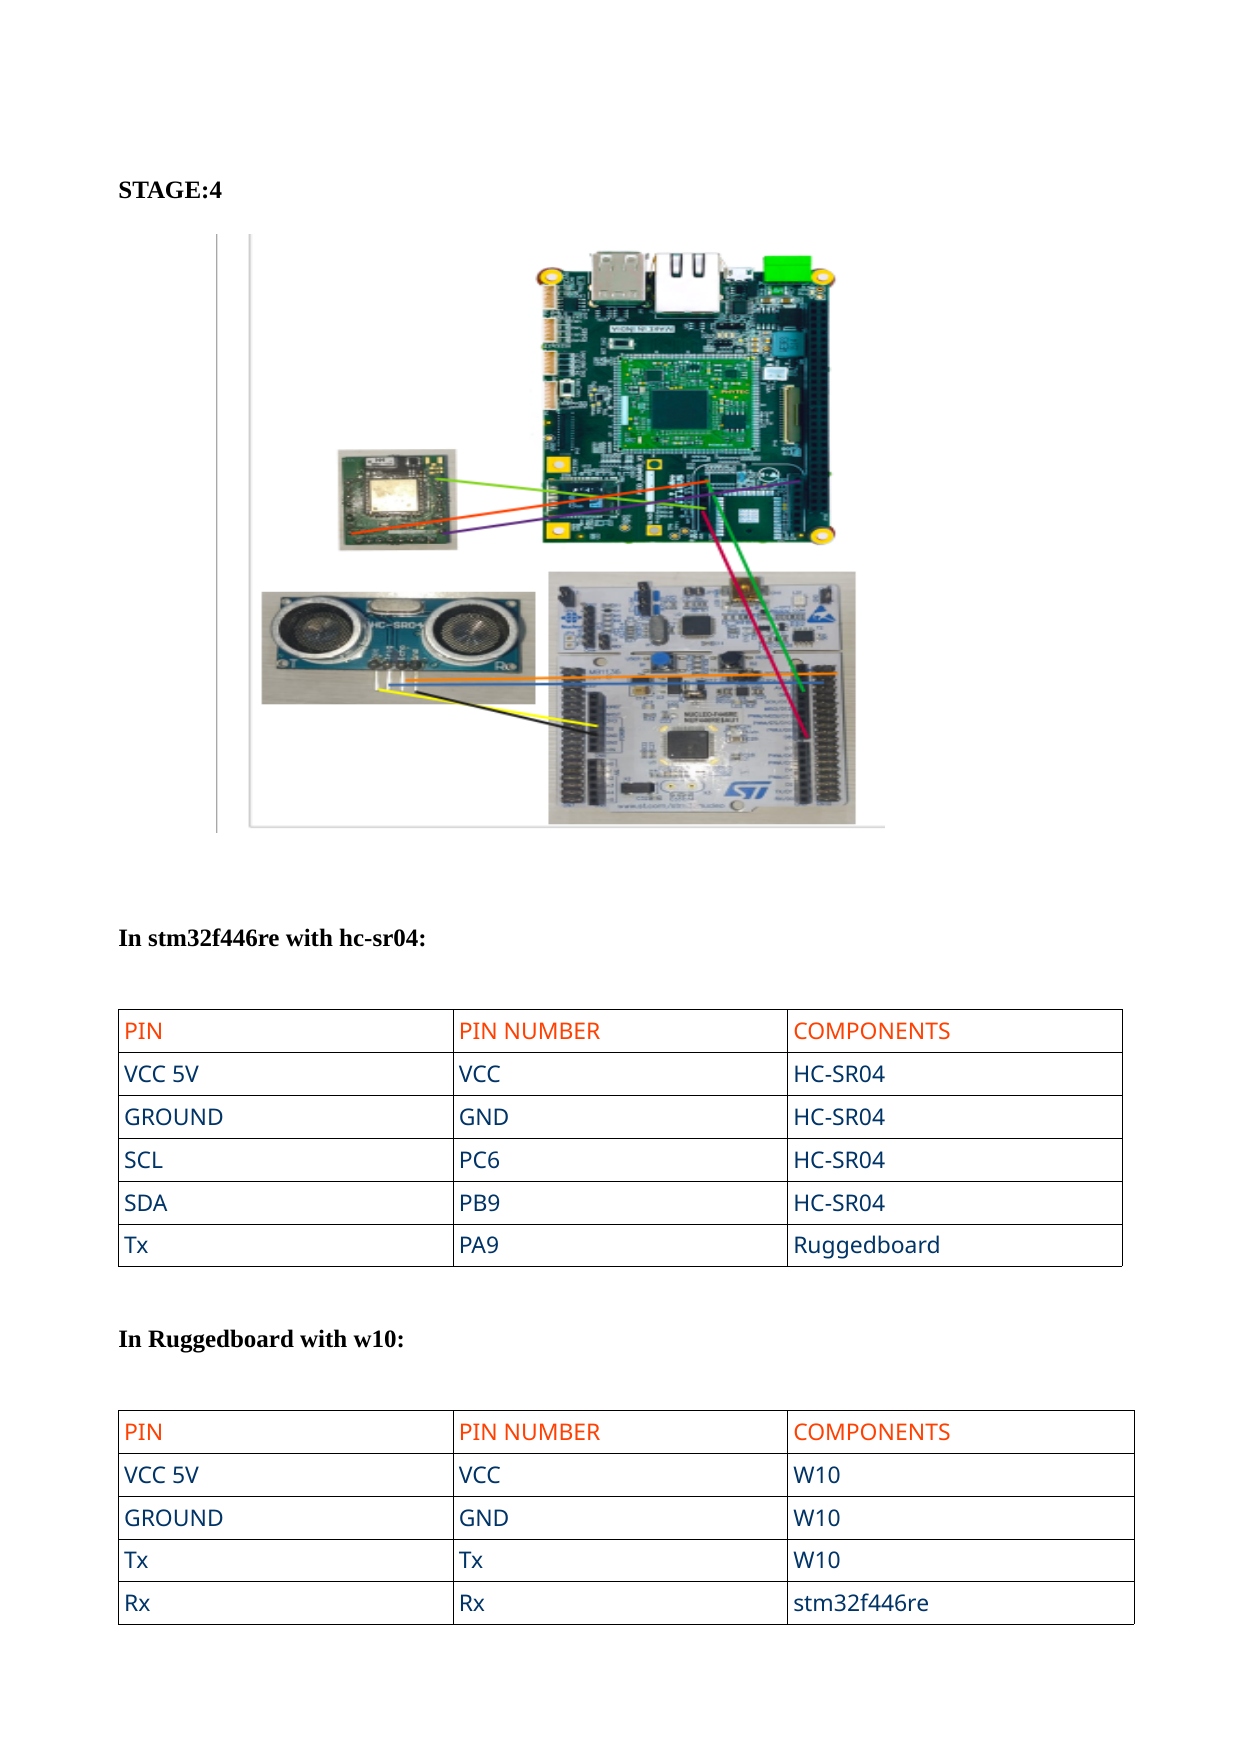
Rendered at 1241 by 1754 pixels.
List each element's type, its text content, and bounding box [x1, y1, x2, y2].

table_cell Tx [119, 1225, 453, 1266]
table_cell VCC 5V [119, 1053, 453, 1095]
table_cell PB9 [454, 1182, 787, 1223]
table_cell Rx [454, 1582, 787, 1624]
table_cell VCC [454, 1454, 787, 1496]
table_header PIN [119, 1010, 453, 1052]
table_cell W10 [788, 1540, 1134, 1581]
table_cell PC6 [454, 1139, 787, 1181]
table_cell stm32f446re [788, 1582, 1134, 1624]
table_cell Rx [119, 1582, 453, 1624]
table_cell W10 [788, 1497, 1134, 1538]
table_header COMPONENTS [788, 1411, 1134, 1453]
text STAGE:4 [118, 176, 1122, 204]
table_cell HC-SR04 [788, 1182, 1122, 1223]
picture [216, 234, 846, 833]
table_header PIN NUMBER [454, 1411, 787, 1453]
table_cell GROUND [119, 1096, 453, 1138]
table_cell GROUND [119, 1497, 453, 1538]
table_header PIN NUMBER [454, 1010, 787, 1052]
table_header PIN [119, 1411, 453, 1453]
table_cell HC-SR04 [788, 1096, 1122, 1138]
table_header COMPONENTS [788, 1010, 1122, 1052]
table_cell HC-SR04 [788, 1053, 1122, 1095]
table_cell GND [454, 1096, 787, 1138]
table_cell Ruggedboard [788, 1225, 1122, 1266]
table_cell Tx [454, 1540, 787, 1581]
table_cell W10 [788, 1454, 1134, 1496]
table_cell Tx [119, 1540, 453, 1581]
text In Ruggedboard with w10: [118, 1324, 1122, 1353]
table_cell PA9 [454, 1225, 787, 1266]
text In stm32f446re with hc-sr04: [118, 923, 1122, 952]
table_cell VCC [454, 1053, 787, 1095]
table_cell SDA [119, 1182, 453, 1223]
table_cell HC-SR04 [788, 1139, 1122, 1181]
table_cell SCL [119, 1139, 453, 1181]
table_cell VCC 5V [119, 1454, 453, 1496]
table_cell GND [454, 1497, 787, 1538]
